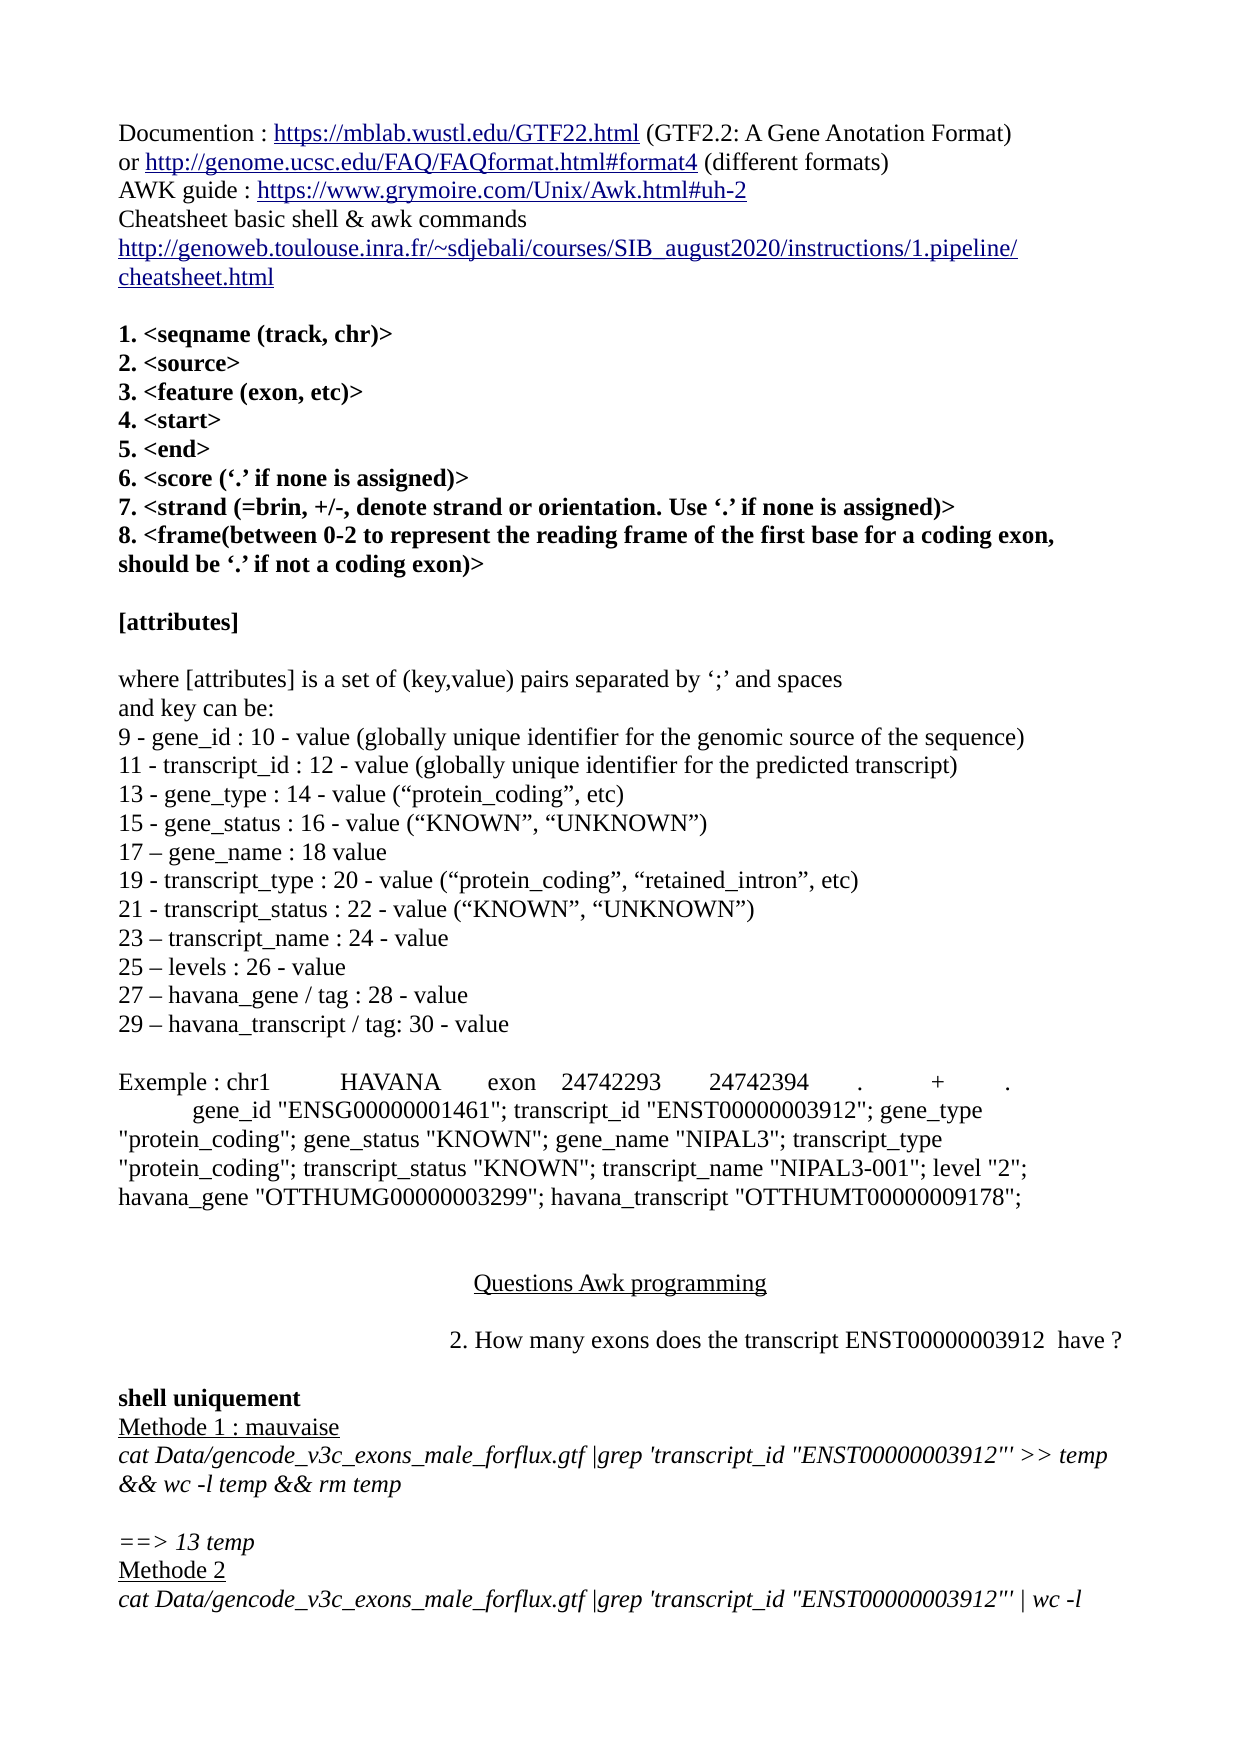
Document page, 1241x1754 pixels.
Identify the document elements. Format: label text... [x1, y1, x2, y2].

text Methode 2 [118, 1556, 1122, 1584]
text or http://genome.ucsc.edu/FAQ/FAQformat.html#format4 (different formats) [118, 147, 1122, 176]
text shell uniquement [118, 1383, 1122, 1412]
text cat Data/gencode_v3c_exons_male_forflux.gtf |grep 'transcript_id "ENST00000003912"' | wc -l [118, 1584, 1122, 1613]
text 2. How many exons does the transcript ENST00000003912 have ? [118, 1326, 1122, 1354]
text 2. <source> [118, 348, 1122, 377]
text Questions Awk programming [118, 1268, 1122, 1297]
text 23 – transcript_name : 24 - value [118, 923, 1122, 952]
text and key can be: [118, 693, 1122, 722]
text 19 - transcript_type : 20 - value (“protein_coding”, “retained_intron”, etc) [118, 866, 1122, 894]
text 1. <seqname (track, chr)> [118, 319, 1122, 348]
text 15 - gene_status : 16 - value (“KNOWN”, “UNKNOWN”) [118, 808, 1122, 837]
text 5. <end> [118, 434, 1122, 463]
text 27 – havana_gene / tag : 28 - value [118, 981, 1122, 1009]
text 11 - transcript_id : 12 - value (globally unique identifier for the predicted transcript) [118, 751, 1122, 779]
text ==> 13 temp [118, 1527, 1122, 1556]
text 29 – havana_transcript / tag: 30 - value [118, 1009, 1122, 1038]
text 4. <start> [118, 406, 1122, 434]
text 9 - gene_id : 10 - value (globally unique identifier for the genomic source of the sequence) [118, 722, 1122, 751]
text 8. <frame(between 0-2 to represent the reading frame of the first base for a coding exon, should be ‘.’ if not a coding exon)> [118, 521, 1122, 578]
text cat Data/gencode_v3c_exons_male_forflux.gtf |grep 'transcript_id "ENST00000003912"' >> temp && wc -l temp && rm temp [118, 1441, 1122, 1498]
text where [attributes] is a set of (key,value) pairs separated by ‘;’ and spaces [118, 664, 1122, 693]
text Cheatsheet basic shell & awk commands http://genoweb.toulouse.inra.fr/~sdjebali/courses/SIB_august2020/instructions/1.pipeline/cheatsheet.html [118, 204, 1122, 291]
text Exemple : chr1 HAVANA exon 24742293 24742394 . + . gene_id "ENSG00000001461"; transcript_id "ENST00000003912"; gene_type "protein_coding"; gene_status "KNOWN"; gene_name "NIPAL3"; transcript_type "protein_coding"; transcript_status "KNOWN"; transcript_name "NIPAL3-001"; level "2"; havana_gene "OTTHUMG00000003299"; havana_transcript "OTTHUMT00000009178"; [118, 1067, 1122, 1211]
text 13 - gene_type : 14 - value (“protein_coding”, etc) [118, 779, 1122, 808]
text [attributes] [118, 607, 1122, 636]
text 7. <strand (=brin, +/-, denote strand or orientation. Use ‘.’ if none is assigned)> [118, 492, 1122, 521]
text Methode 1 : mauvaise [118, 1412, 1122, 1441]
text 17 – gene_name : 18 value [118, 837, 1122, 866]
text 21 - transcript_status : 22 - value (“KNOWN”, “UNKNOWN”) [118, 894, 1122, 923]
text 3. <feature (exon, etc)> [118, 377, 1122, 406]
text 25 – levels : 26 - value [118, 952, 1122, 981]
text Documention : https://mblab.wustl.edu/GTF22.html (GTF2.2: A Gene Anotation Format) [118, 118, 1122, 147]
text AWK guide : https://www.grymoire.com/Unix/Awk.html#uh-2 [118, 176, 1122, 204]
text 6. <score (‘.’ if none is assigned)> [118, 463, 1122, 492]
